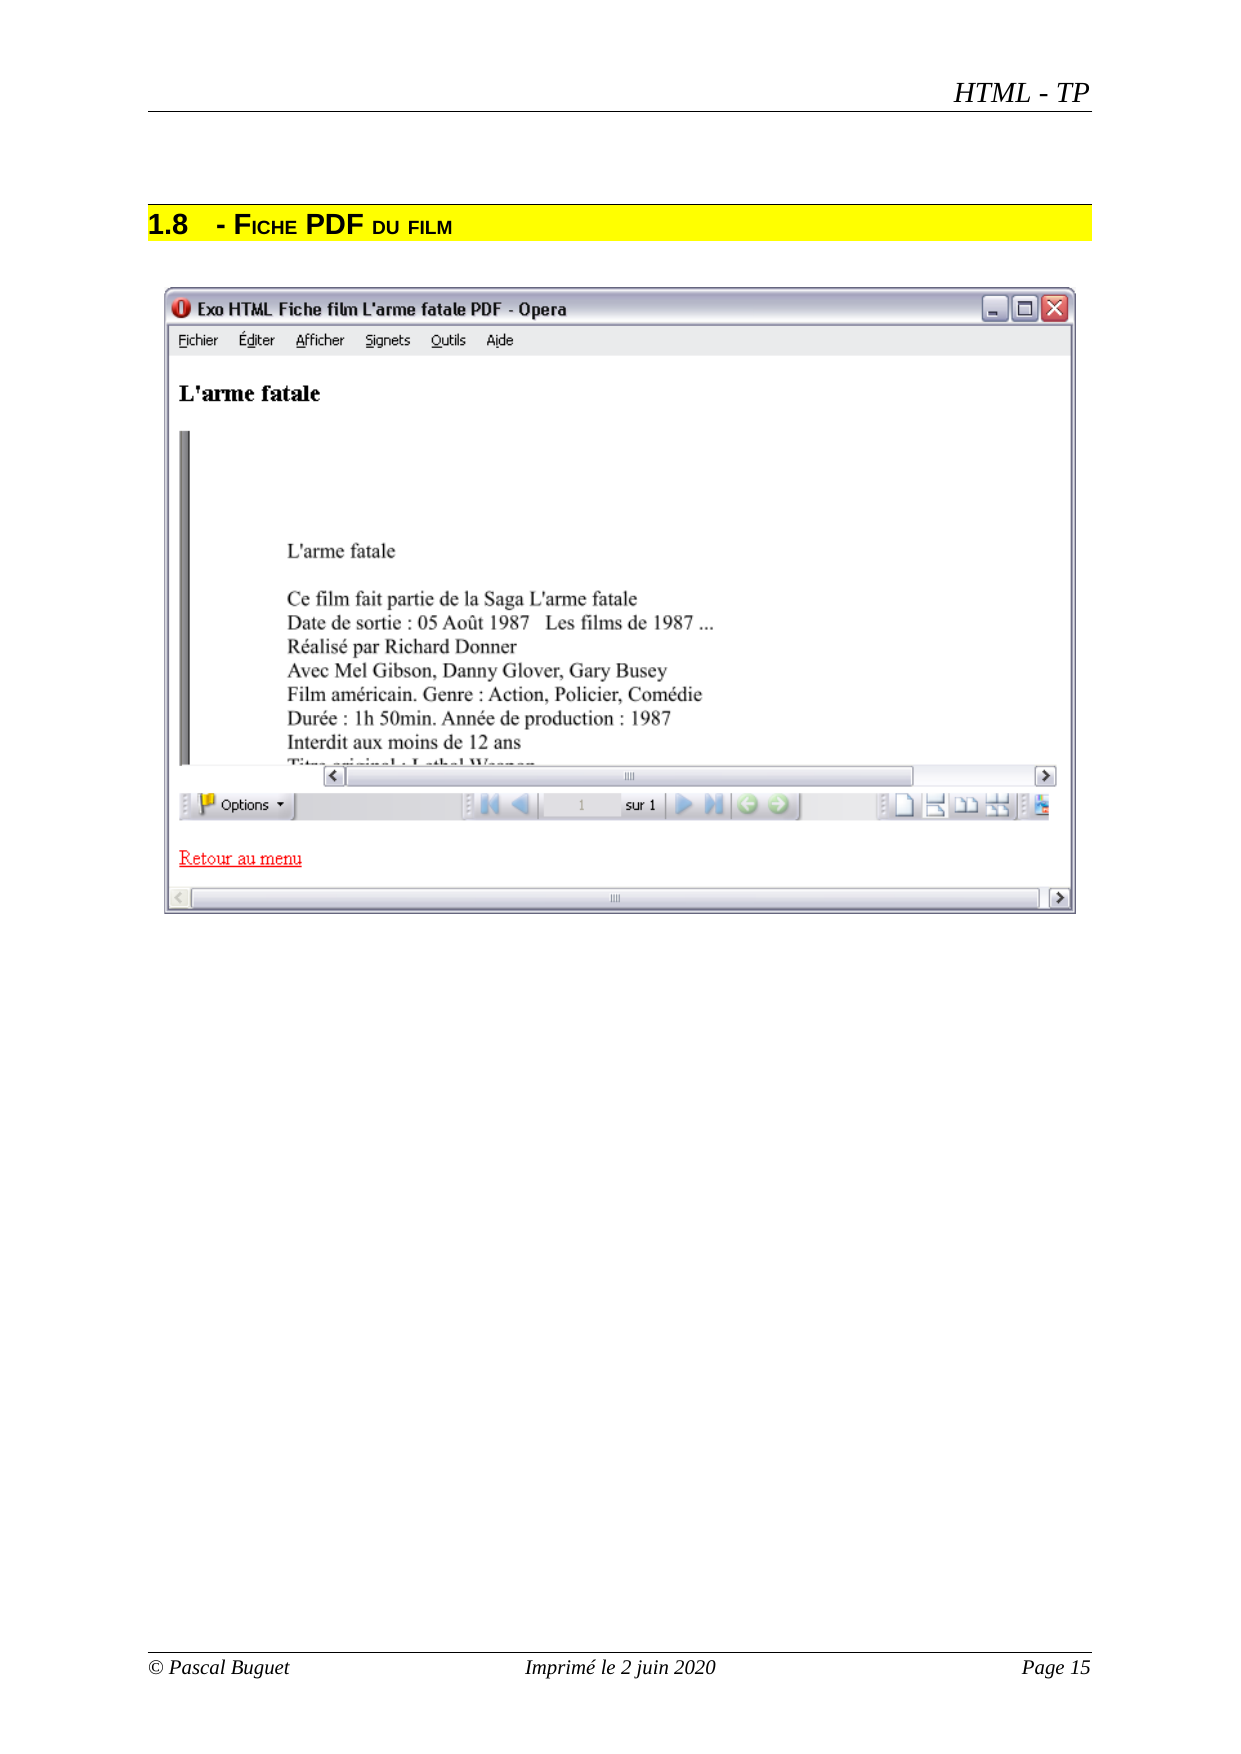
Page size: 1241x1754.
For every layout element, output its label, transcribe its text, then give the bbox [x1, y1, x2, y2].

subtitle - Fiche PDF du film [148, 205, 1092, 241]
picture [164, 287, 1076, 914]
